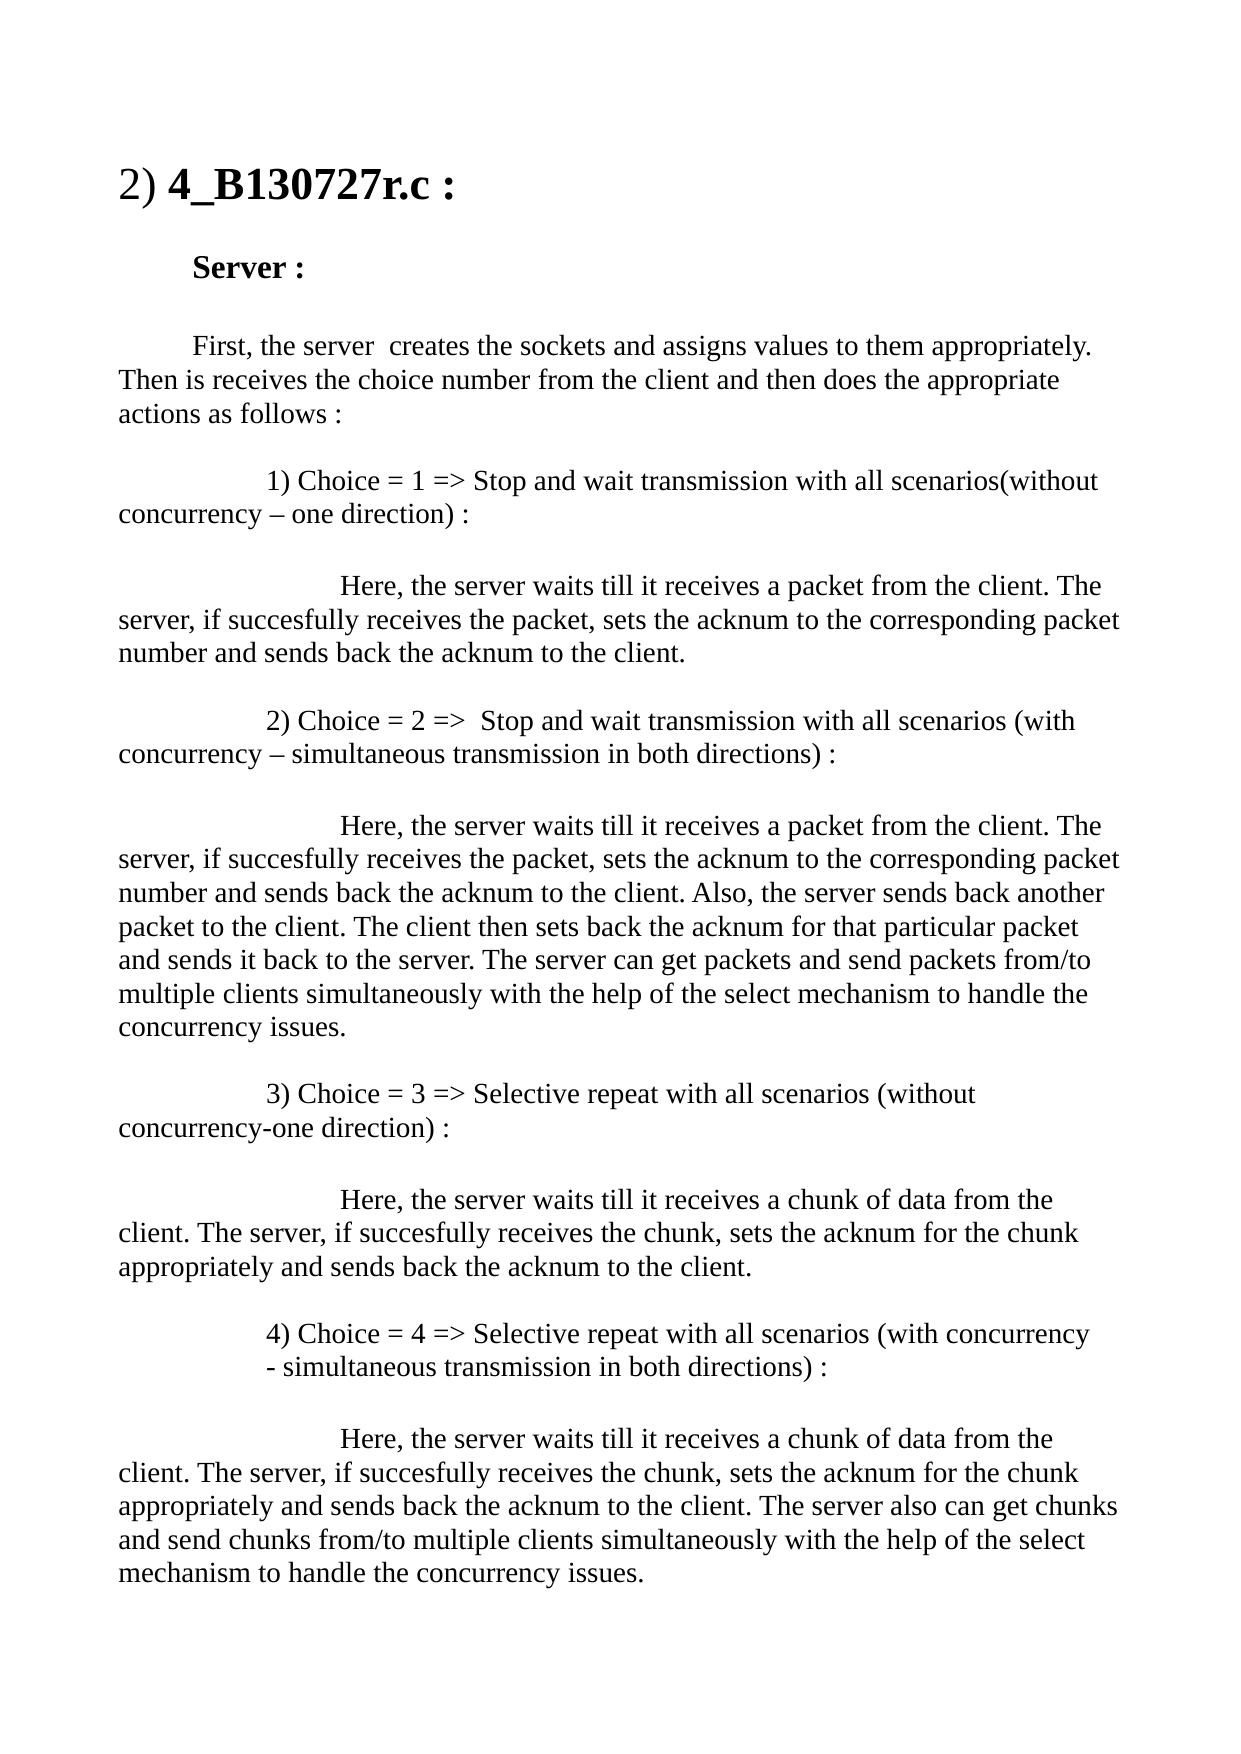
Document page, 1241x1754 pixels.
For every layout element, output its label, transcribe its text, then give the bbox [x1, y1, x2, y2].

text 2) 4_B130727r.c : [118, 156, 1122, 209]
text 4) Choice = 4 => Selective repeat with all scenarios (with concurrency [118, 1316, 1122, 1349]
text - simultaneous transmission in both directions) : [118, 1349, 1122, 1383]
text Server : [118, 247, 1122, 286]
text Here, the server waits till it receives a chunk of data from the client. The server, if succesfully receives the chunk, sets the acknum for the chunk appropriately and sends back the acknum to the client. [118, 1182, 1122, 1282]
text Here, the server waits till it receives a packet from the client. The server, if succesfully receives the packet, sets the acknum to the corresponding packet number and sends back the acknum to the client. [118, 568, 1122, 669]
text First, the server creates the sockets and assigns values to them appropriately. Then is receives the choice number from the client and then does the appropriate actions as follows : [118, 324, 1122, 429]
text Here, the server waits till it receives a chunk of data from the client. The server, if succesfully receives the chunk, sets the acknum for the chunk appropriately and sends back the acknum to the client. The server also can get chunks and send chunks from/to multiple clients simultaneously with the help of the select mechanism to handle the concurrency issues. [118, 1421, 1122, 1589]
text 1) Choice = 1 => Stop and wait transmission with all scenarios(without concurrency – one direction) : [118, 463, 1122, 530]
text Here, the server waits till it receives a packet from the client. The server, if succesfully receives the packet, sets the acknum to the corresponding packet number and sends back the acknum to the client. Also, the server sends back another packet to the client. The client then sets back the acknum for that particular packet and sends it back to the server. The server can get packets and send packets from/to multiple clients simultaneously with the help of the select mechanism to handle the concurrency issues. [118, 808, 1122, 1043]
text 2) Choice = 2 => Stop and wait transmission with all scenarios (with concurrency – simultaneous transmission in both directions) : [118, 703, 1122, 770]
text 3) Choice = 3 => Selective repeat with all scenarios (without concurrency-one direction) : [118, 1076, 1122, 1143]
